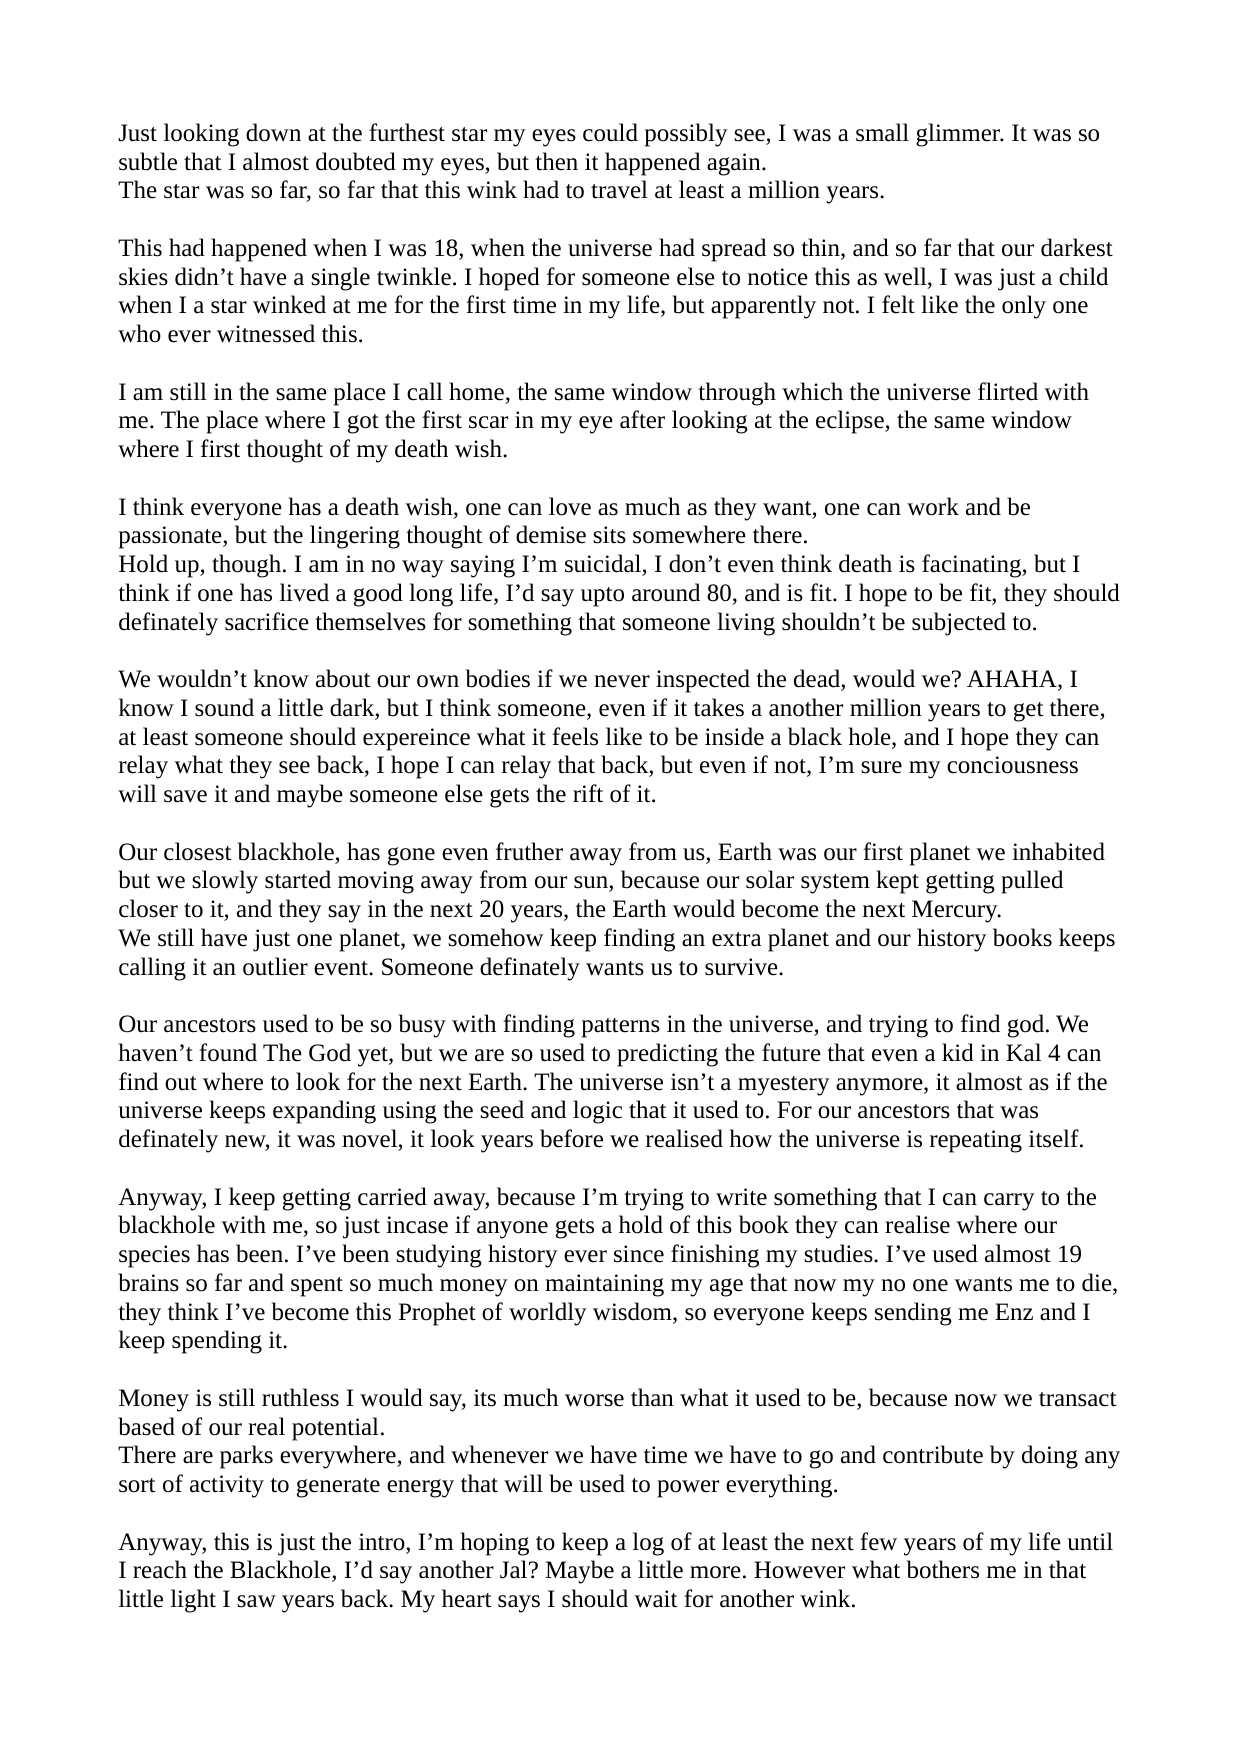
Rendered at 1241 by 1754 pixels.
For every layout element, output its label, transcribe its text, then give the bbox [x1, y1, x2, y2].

text Our closest blackhole, has gone even fruther away from us, Earth was our first planet we inhabited but we slowly started moving away from our sun, because our solar system kept getting pulled closer to it, and they say in the next 20 years, the Earth would become the next Mercury. We still have just one planet, we somehow keep finding an extra planet and our history books keeps calling it an outlier event. Someone definately wants us to survive. [118, 837, 1122, 981]
text We wouldn’t know about our own bodies if we never inspected the dead, would we? AHAHA, I know I sound a little dark, but I think someone, even if it takes a another million years to get there, at least someone should expereince what it feels like to be inside a black hole, and I hope they can relay what they see back, I hope I can relay that back, but even if not, I’m sure my conciousness will save it and maybe someone else gets the rift of it. [118, 664, 1122, 808]
text Anyway, this is just the intro, I’m hoping to keep a log of at least the next few years of my life until I reach the Blackhole, I’d say another Jal? Maybe a little more. However what bothers me in that little light I saw years back. My heart says I should wait for another wink. [118, 1527, 1122, 1613]
text This had happened when I was 18, when the universe had spread so thin, and so far that our darkest skies didn’t have a single twinkle. I hoped for someone else to notice this as well, I was just a child when I a star winked at me for the first time in my life, but apparently not. I felt like the only one who ever witnessed this. [118, 233, 1122, 348]
text Our ancestors used to be so busy with finding patterns in the universe, and trying to find god. We haven’t found The God yet, but we are so used to predicting the future that even a kid in Kal 4 can find out where to look for the next Earth. The universe isn’t a myestery anymore, it almost as if the universe keeps expanding using the seed and logic that it used to. For our ancestors that was definately new, it was novel, it look years before we realised how the universe is repeating itself. [118, 1009, 1122, 1153]
text I think everyone has a death wish, one can love as much as they want, one can work and be passionate, but the lingering thought of demise sits somewhere there. Hold up, though. I am in no way saying I’m suicidal, I don’t even think death is facinating, but I think if one has lived a good long life, I’d say upto around 80, and is fit. I hope to be fit, they should definately sacrifice themselves for something that someone living shouldn’t be subjected to. [118, 492, 1122, 636]
text Anyway, I keep getting carried away, because I’m trying to write something that I can carry to the blackhole with me, so just incase if anyone gets a hold of this book they can realise where our species has been. I’ve been studying history ever since finishing my studies. I’ve used almost 19 brains so far and spent so much money on maintaining my age that now my no one wants me to die, they think I’ve become this Prophet of worldly wisdom, so everyone keeps sending me Enz and I keep spending it. [118, 1182, 1122, 1354]
text I am still in the same place I call home, the same window through which the universe flirted with me. The place where I got the first scar in my eye after looking at the eclipse, the same window where I first thought of my death wish. [118, 377, 1122, 463]
text Just looking down at the furthest star my eyes could possibly see, I was a small glimmer. It was so subtle that I almost doubted my eyes, but then it happened again. The star was so far, so far that this wink had to travel at least a million years. [118, 118, 1122, 204]
text Money is still ruthless I would say, its much worse than what it used to be, because now we transact based of our real potential. There are parks everywhere, and whenever we have time we have to go and contribute by doing any sort of activity to generate energy that will be used to power everything. [118, 1383, 1122, 1498]
